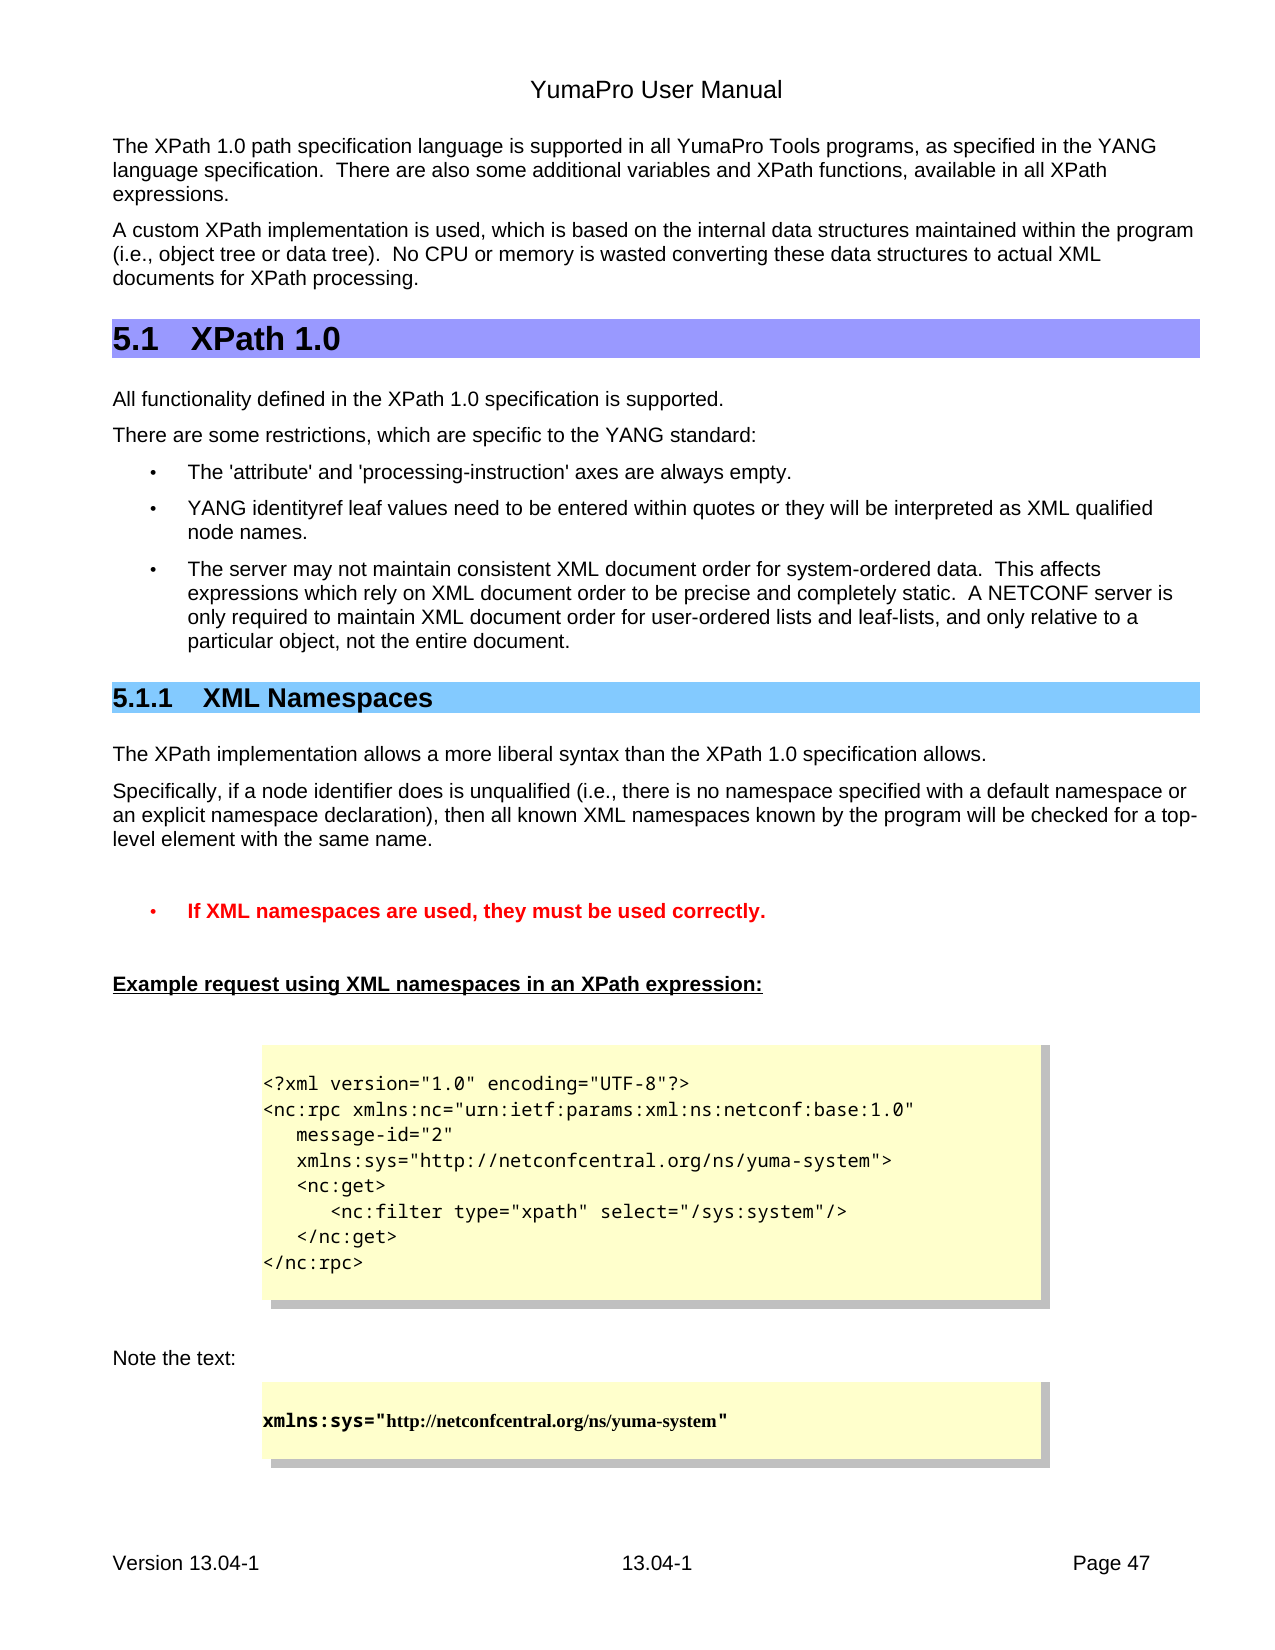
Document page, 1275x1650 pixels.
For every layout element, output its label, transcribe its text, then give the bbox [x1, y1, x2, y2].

text xmlns:sys="http://netconfcentral.org/ns/yuma-system" [262, 1408, 1041, 1433]
subtitle XPath 1.0 [112, 319, 1200, 358]
text </nc:get> [262, 1224, 1041, 1249]
text There are some restrictions, which are specific to the YANG standard: [112, 423, 1200, 447]
text </nc:rpc> [262, 1249, 1041, 1275]
list The server may not maintain consistent XML document order for system-ordered data. This affects expressions which rely on XML document order to be precise and completely static. A NETCONF server is only required to maintain XML document order for user-ordered lists and leaf-lists, and only relative to a particular object, not the entire document. [150, 557, 1200, 652]
list If XML namespaces are used, they must be used correctly. [150, 899, 1200, 923]
text <nc:rpc xmlns:nc="urn:ietf:params:xml:ns:netconf:base:1.0" [262, 1096, 1041, 1122]
text Note the text: [112, 1346, 1200, 1370]
text xmlns:sys="http://netconfcentral.org/ns/yuma-system"> [262, 1147, 1041, 1173]
text All functionality defined in the XPath 1.0 specification is supported. [112, 387, 1200, 411]
text Example request using XML namespaces in an XPath expression: [112, 972, 1200, 996]
subtitle XML Namespaces [112, 682, 1200, 713]
text The XPath implementation allows a more liberal syntax than the XPath 1.0 specification allows. [112, 742, 1200, 766]
text <?xml version="1.0" encoding="UTF-8"?> [262, 1071, 1041, 1096]
text The XPath 1.0 path specification language is supported in all YumaPro Tools programs, as specified in the YANG language specification. There are also some additional variables and XPath functions, available in all XPath expressions. [112, 134, 1200, 206]
text message-id="2" [262, 1122, 1041, 1147]
text A custom XPath implementation is used, which is based on the internal data structures maintained within the program (i.e., object tree or data tree). No CPU or memory is wasted converting these data structures to actual XML documents for XPath processing. [112, 218, 1200, 290]
text <nc:get> [262, 1173, 1041, 1198]
list The 'attribute' and 'processing-instruction' axes are always empty. [150, 460, 1200, 484]
text Specifically, if a node identifier does is unqualified (i.e., there is no namespace specified with a default namespace or an explicit namespace declaration), then all known XML namespaces known by the program will be checked for a top-level element with the same name. [112, 778, 1200, 850]
list YANG identityref leaf values need to be entered within quotes or they will be interpreted as XML qualified node names. [150, 496, 1200, 544]
text <nc:filter type="xpath" select="/sys:system"/> [262, 1198, 1041, 1224]
